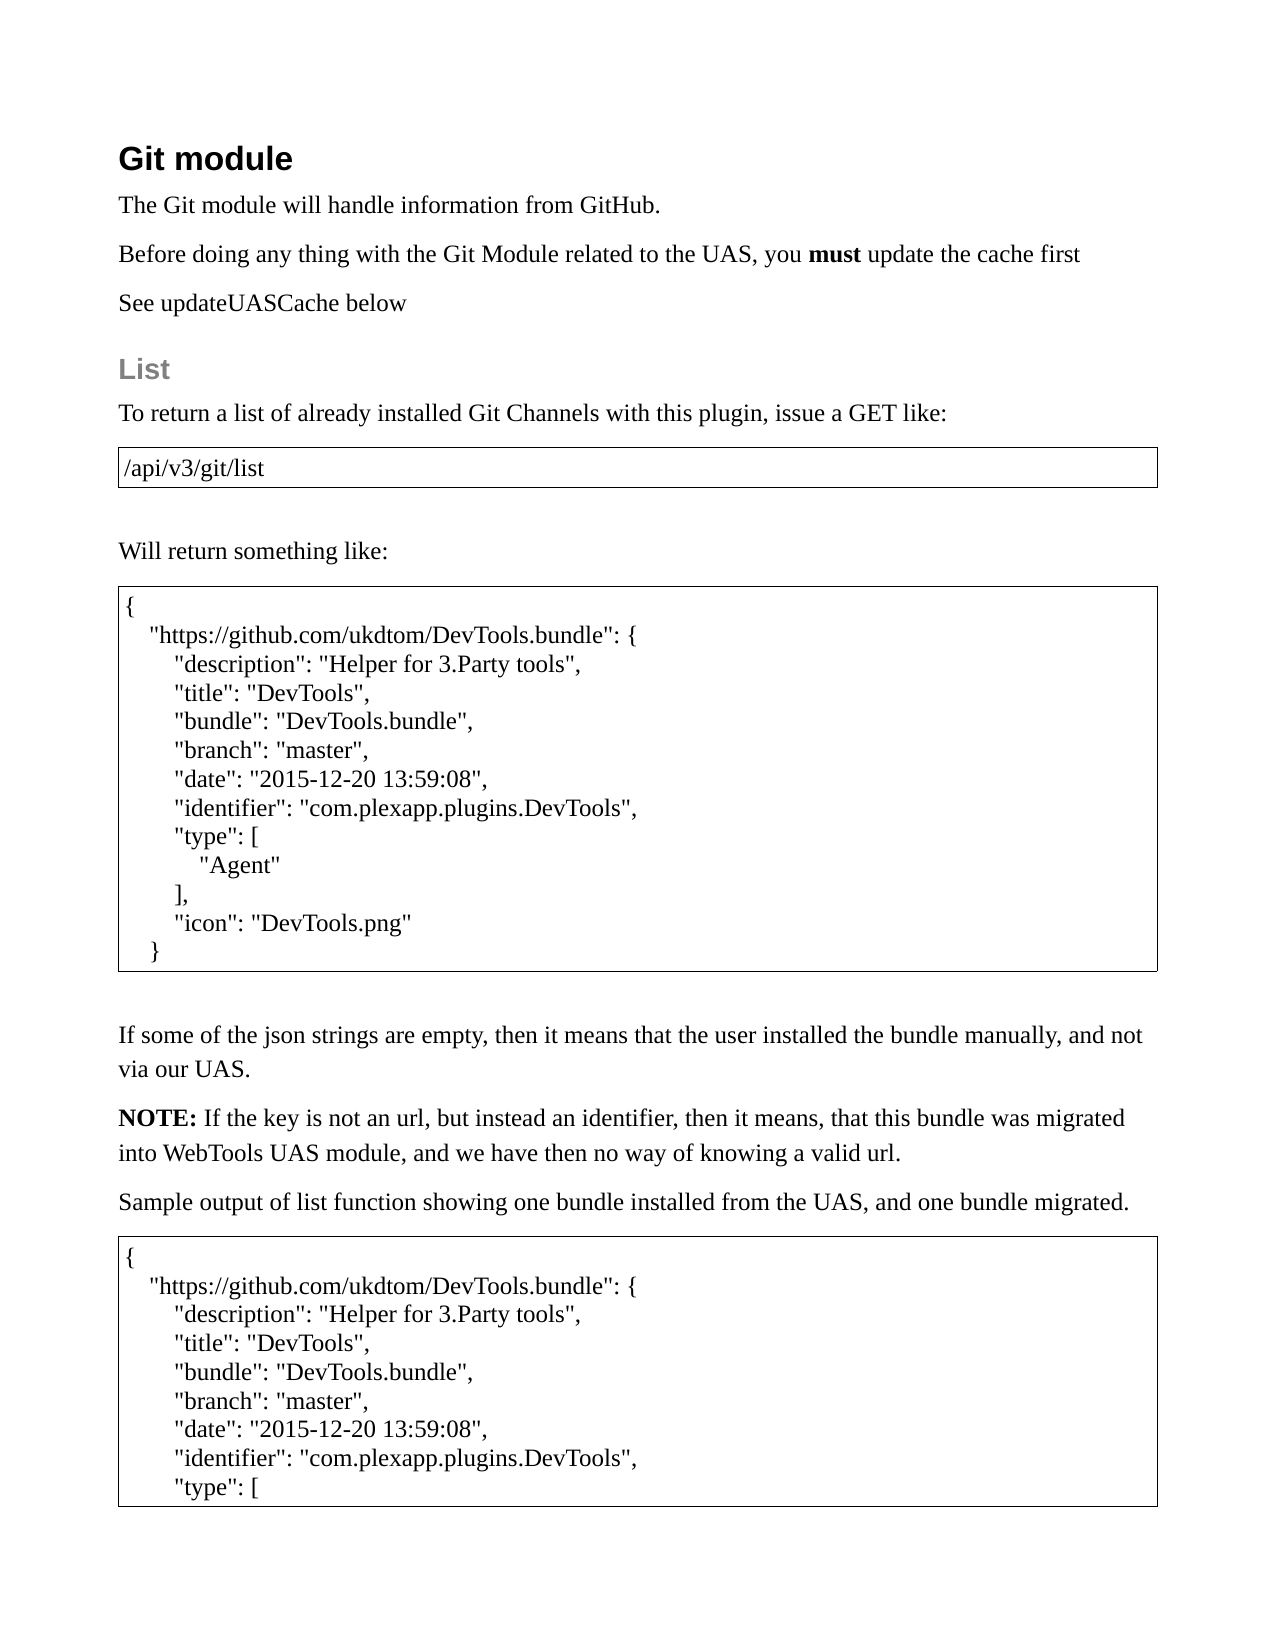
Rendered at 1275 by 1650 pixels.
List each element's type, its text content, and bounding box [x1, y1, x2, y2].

text Will return something like: [118, 536, 1157, 565]
text NOTE: If the key is not an url, but instead an identifier, then it means, that this bundle was migrated into WebTools UAS module, and we have then no way of knowing a valid url. [118, 1103, 1157, 1167]
subtitle Git module [118, 139, 1157, 178]
table_header { "https://github.com/ukdtom/DevTools.bundle": { "description": "Helper for 3.Party tools", "title": "DevTools", "bundle": "DevTools.bundle", "branch": "master", "date": "2015-12-20 13:59:08", "identifier": "com.plexapp.plugins.DevTools", "type": [ "Agent" ], "icon": "DevTools.png" } [119, 587, 1157, 971]
text The Git module will handle information from GitHub. [118, 190, 1157, 219]
subtitle List [118, 352, 1157, 385]
table_header { "https://github.com/ukdtom/DevTools.bundle": { "description": "Helper for 3.Party tools", "title": "DevTools", "bundle": "DevTools.bundle", "branch": "master", "date": "2015-12-20 13:59:08", "identifier": "com.plexapp.plugins.DevTools", "type": [ [119, 1237, 1157, 1506]
text If some of the json strings are empty, then it means that the user installed the bundle manually, and not via our UAS. [118, 1020, 1157, 1083]
text Sample output of list function showing one bundle installed from the UAS, and one bundle migrated. [118, 1187, 1157, 1216]
text Before doing any thing with the Git Module related to the UAS, you must update the cache first [118, 239, 1157, 268]
text See updateUASCache below [118, 288, 1157, 317]
text To return a list of already installed Git Channels with this plugin, issue a GET like: [118, 398, 1157, 427]
table_header /api/v3/git/list [119, 448, 1157, 487]
